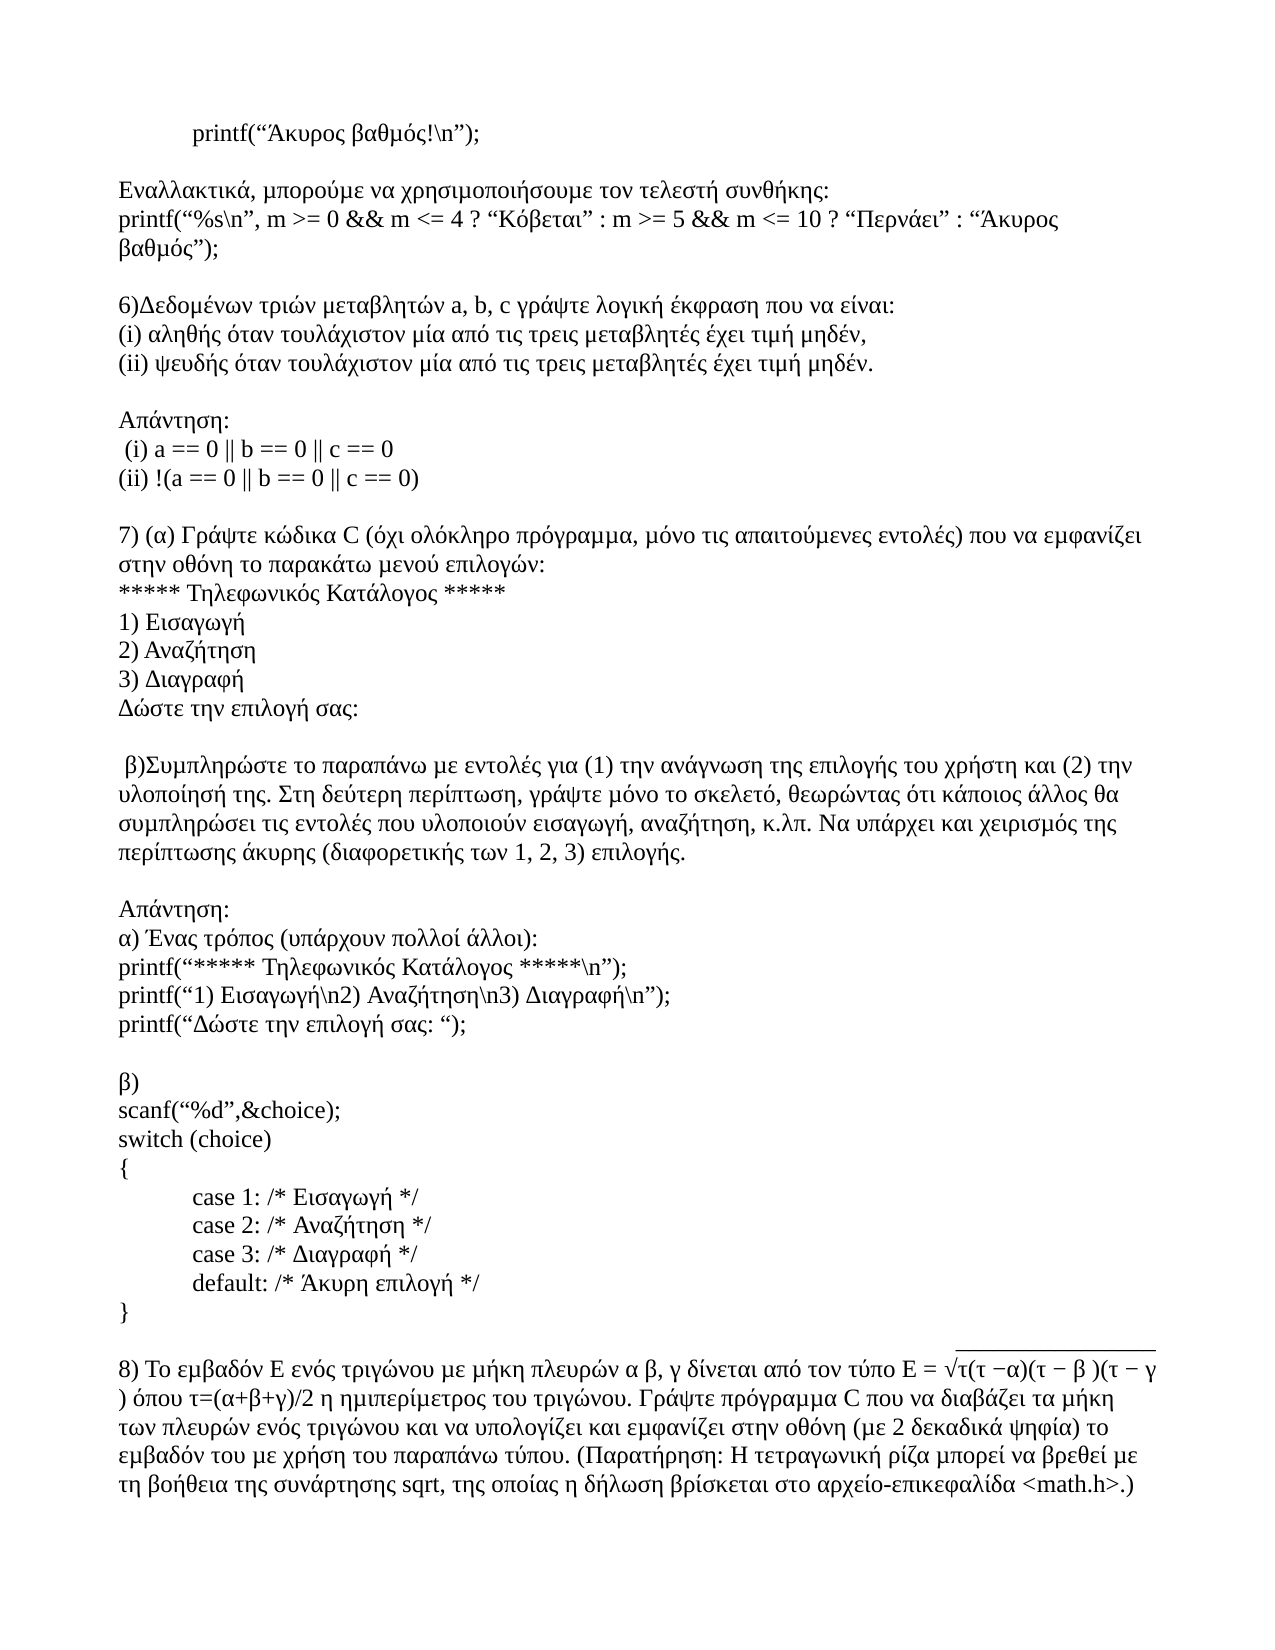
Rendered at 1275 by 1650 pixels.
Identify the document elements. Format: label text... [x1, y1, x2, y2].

text 1) Εισαγωγή [118, 607, 1157, 636]
text printf(“%s\n”, m >= 0 && m <= 4 ? “Κόβεται” : m >= 5 && m <= 10 ? “Περνάει” : “Άκυρος βαθµός”); [118, 204, 1157, 262]
text α) Ένας τρόπος (υπάρχουν πολλοί άλλοι): [118, 923, 1157, 952]
text (i) αληθής όταν τουλάχιστον μία από τις τρεις μεταβλητές έχει τιμή μηδέν, [118, 319, 1157, 348]
text case 3: /* ∆ιαγραφή */ [118, 1239, 1157, 1268]
text β) [118, 1067, 1157, 1096]
text } [118, 1297, 1157, 1326]
text ________________ [118, 1326, 1157, 1354]
text case 1: /* Εισαγωγή */ [118, 1182, 1157, 1211]
text ∆ώστε την επιλογή σας: [118, 693, 1157, 722]
text { [118, 1153, 1157, 1182]
text 8) Το εµβαδόν E ενός τριγώνου µε µήκη πλευρών α β, γ δίνεται από τον τύπο E = √τ(τ −α)(τ − β )(τ − γ ) όπου τ=(α+β+γ)/2 η ηµιπερίµετρος του τριγώνου. Γράψτε πρόγραµµα C που να διαβάζει τα µήκη των πλευρών ενός τριγώνου και να υπολογίζει και εµφανίζει στην οθόνη (µε 2 δεκαδικά ψηφία) το εµβαδόν του µε χρήση του παραπάνω τύπου. (Παρατήρηση: Η τετραγωνική ρίζα µπορεί να βρεθεί µε τη βοήθεια της συνάρτησης sqrt, της οποίας η δήλωση βρίσκεται στο αρχείο-επικεφαλίδα <math.h>.) [118, 1354, 1157, 1498]
text (ii) !(a == 0 || b == 0 || c == 0) [118, 463, 1157, 492]
text 6)Δεδομένων τριών μεταβλητών a, b, c γράψτε λογική έκφραση που να είναι: [118, 291, 1157, 319]
text printf(“∆ώστε την επιλογή σας: “); [118, 1009, 1157, 1038]
text Απάντηση: [118, 406, 1157, 434]
text printf(“1) Εισαγωγή\n2) Αναζήτηση\n3) ∆ιαγραφή\n”); [118, 981, 1157, 1009]
text (ii) ψευδής όταν τουλάχιστον μία από τις τρεις μεταβλητές έχει τιμή μηδέν. [118, 348, 1157, 377]
text 7) (α) Γράψτε κώδικα C (όχι ολόκληρο πρόγραµµα, µόνο τις απαιτούµενες εντολές) που να εµφανίζει στην οθόνη το παρακάτω µενού επιλογών: [118, 521, 1157, 578]
text switch (choice) [118, 1124, 1157, 1153]
text Απάντηση: [118, 894, 1157, 923]
text ***** Τηλεφωνικός Κατάλογος ***** [118, 578, 1157, 607]
text default: /* Άκυρη επιλογή */ [118, 1268, 1157, 1297]
text scanf(“%d”,&choice); [118, 1096, 1157, 1124]
text 3) ∆ιαγραφή [118, 664, 1157, 693]
text printf(“Άκυρος βαθµός!\n”); [118, 118, 1157, 147]
text (i) a == 0 || b == 0 || c == 0 [118, 434, 1157, 463]
text case 2: /* Αναζήτηση */ [118, 1211, 1157, 1239]
text Εναλλακτικά, µπορούµε να χρησιµοποιήσουµε τον τελεστή συνθήκης: [118, 176, 1157, 204]
text 2) Αναζήτηση [118, 636, 1157, 664]
text β)Συµπληρώστε το παραπάνω µε εντολές για (1) την ανάγνωση της επιλογής του χρήστη και (2) την υλοποίησή της. Στη δεύτερη περίπτωση, γράψτε µόνο το σκελετό, θεωρώντας ότι κάποιος άλλος θα συµπληρώσει τις εντολές που υλοποιούν εισαγωγή, αναζήτηση, κ.λπ. Να υπάρχει και χειρισµός της περίπτωσης άκυρης (διαφορετικής των 1, 2, 3) επιλογής. [118, 751, 1157, 866]
text printf(“***** Τηλεφωνικός Κατάλογος *****\n”); [118, 952, 1157, 981]
